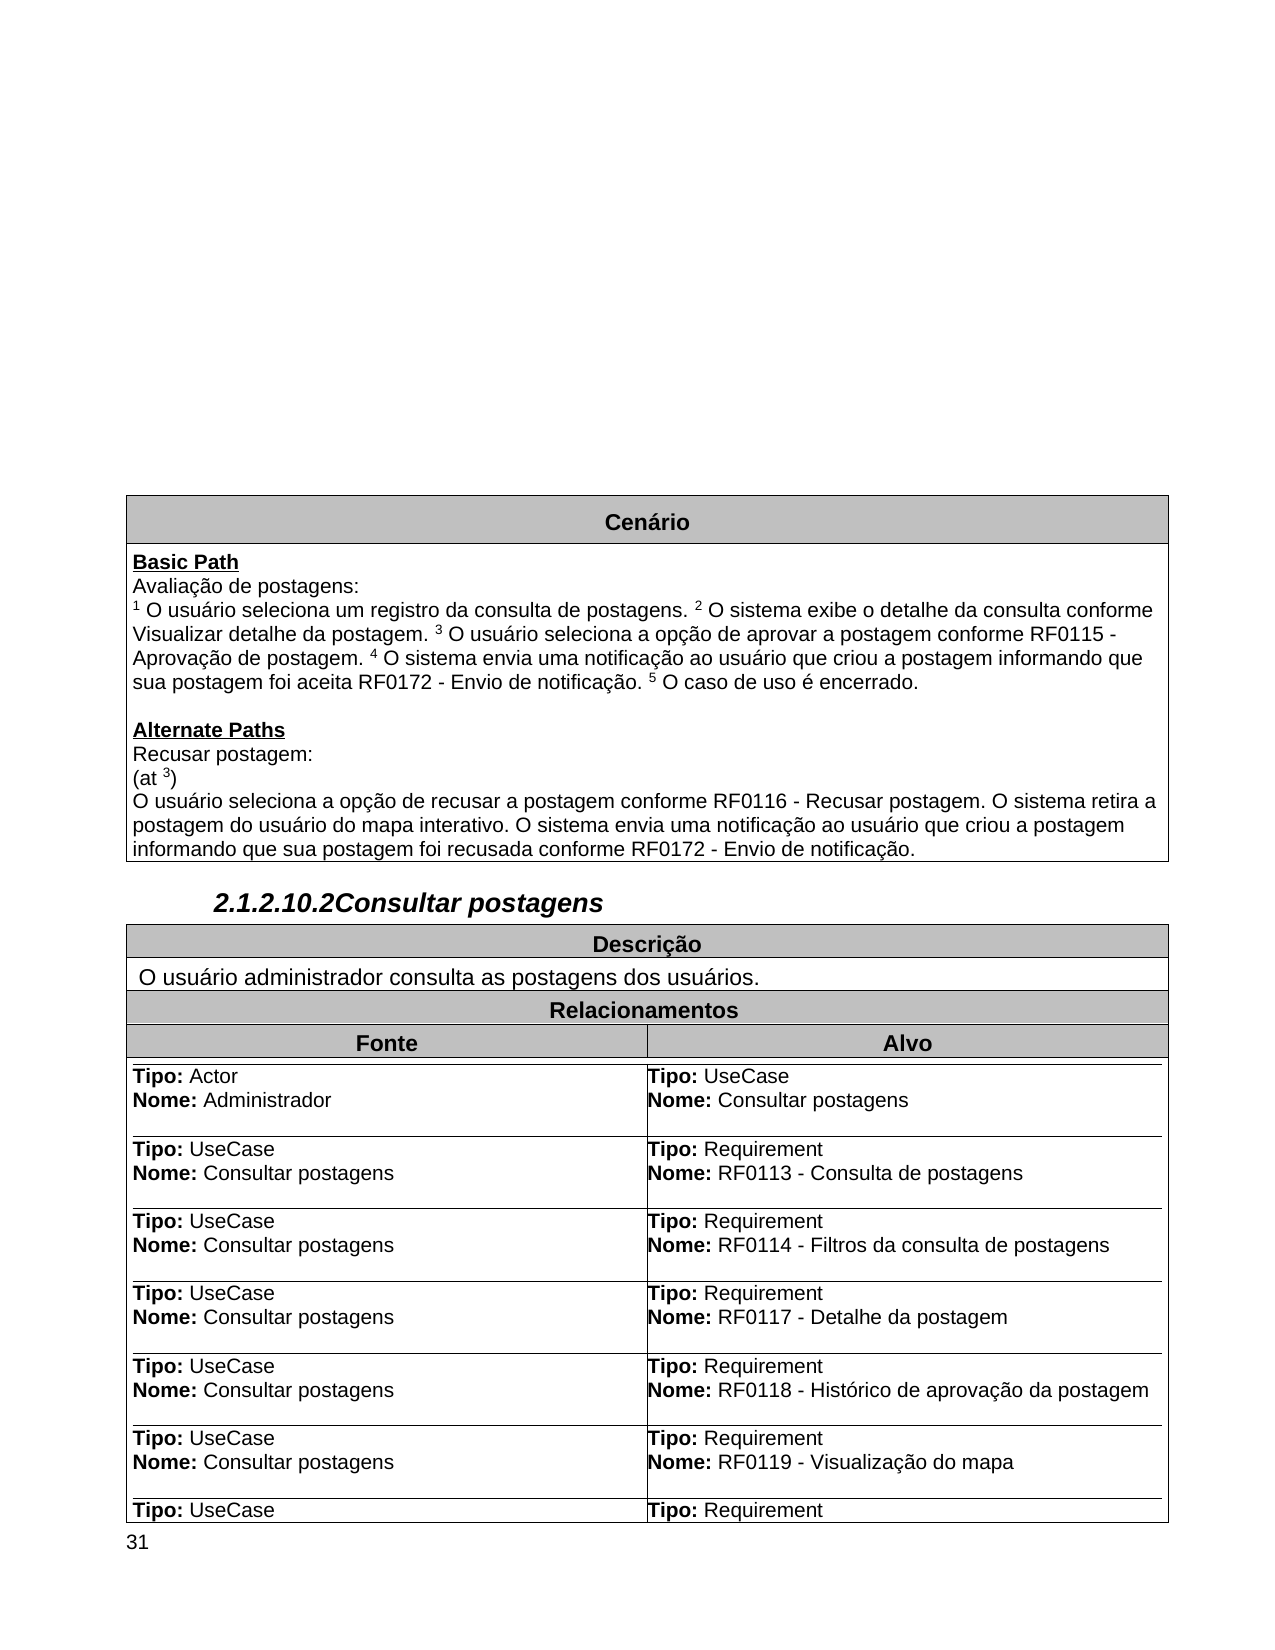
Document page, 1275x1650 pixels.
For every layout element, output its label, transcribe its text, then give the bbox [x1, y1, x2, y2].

list Consultar postagens [214, 887, 1155, 918]
table_cell Tipo: UseCase Nome: Consultar postagens [133, 1354, 647, 1425]
table_cell Alvo [648, 1025, 1168, 1057]
table_cell Tipo: Requirement Nome: RF0119 - Visualização do mapa [648, 1426, 1162, 1498]
table_cell Tipo: UseCase Nome: Consultar postagens [133, 1137, 647, 1208]
table_header Tipo: Actor Nome: Administrador [133, 1065, 647, 1136]
table_cell Basic Path Avaliação de postagens: 1 O usuário seleciona um registro da consulta de postagens. 2 O sistema exibe o detalhe da consulta conforme Visualizar detalhe da postagem. 3 O usuário seleciona a opção de aprovar a postagem conforme RF0115 - Aprovação de postagem. 4 O sistema envia uma notificação ao usuário que criou a postagem informando que sua postagem foi aceita RF0172 - Envio de notificação. 5 O caso de uso é encerrado. Alternate Paths Recusar postagem: (at 3) O usuário seleciona a opção de recusar a postagem conforme RF0116 - Recusar postagem. O sistema retira a postagem do usuário do mapa interativo. O sistema envia uma notificação ao usuário que criou a postagem informando que sua postagem foi recusada conforme RF0172 - Envio de notificação. [127, 544, 1168, 861]
table_header Tipo: UseCase Nome: Consultar postagens [648, 1065, 1162, 1136]
table_cell Cenário [127, 496, 1168, 543]
table_cell Tipo: UseCase Nome: Consultar postagens [133, 1209, 647, 1281]
table_cell Tipo: Requirement Nome: RF0113 - Consulta de postagens [648, 1137, 1162, 1208]
table_cell Relacionamentos [127, 991, 1168, 1023]
table_cell Tipo: Requirement Nome: RF0118 - Histórico de aprovação da postagem [648, 1354, 1162, 1425]
table_cell Tipo: UseCase Nome: Consultar postagens [133, 1282, 647, 1353]
table_cell Tipo: Requirement Nome: RF0117 - Detalhe da postagem [648, 1282, 1162, 1353]
table_cell Tipo: Requirement Nome: RF0114 - Filtros da consulta de postagens [648, 1209, 1162, 1281]
table_cell Tipo: UseCase Nome: Consultar postagens [133, 1426, 647, 1498]
table_cell Tipo: UseCase [133, 1499, 647, 1522]
table_cell O usuário administrador consulta as postagens dos usuários. [127, 958, 1168, 990]
table_cell Tipo: Requirement [648, 1499, 1162, 1522]
table_header Descrição [127, 925, 1168, 957]
table_cell Fonte [127, 1025, 647, 1057]
table_cell [127, 1058, 1168, 1522]
